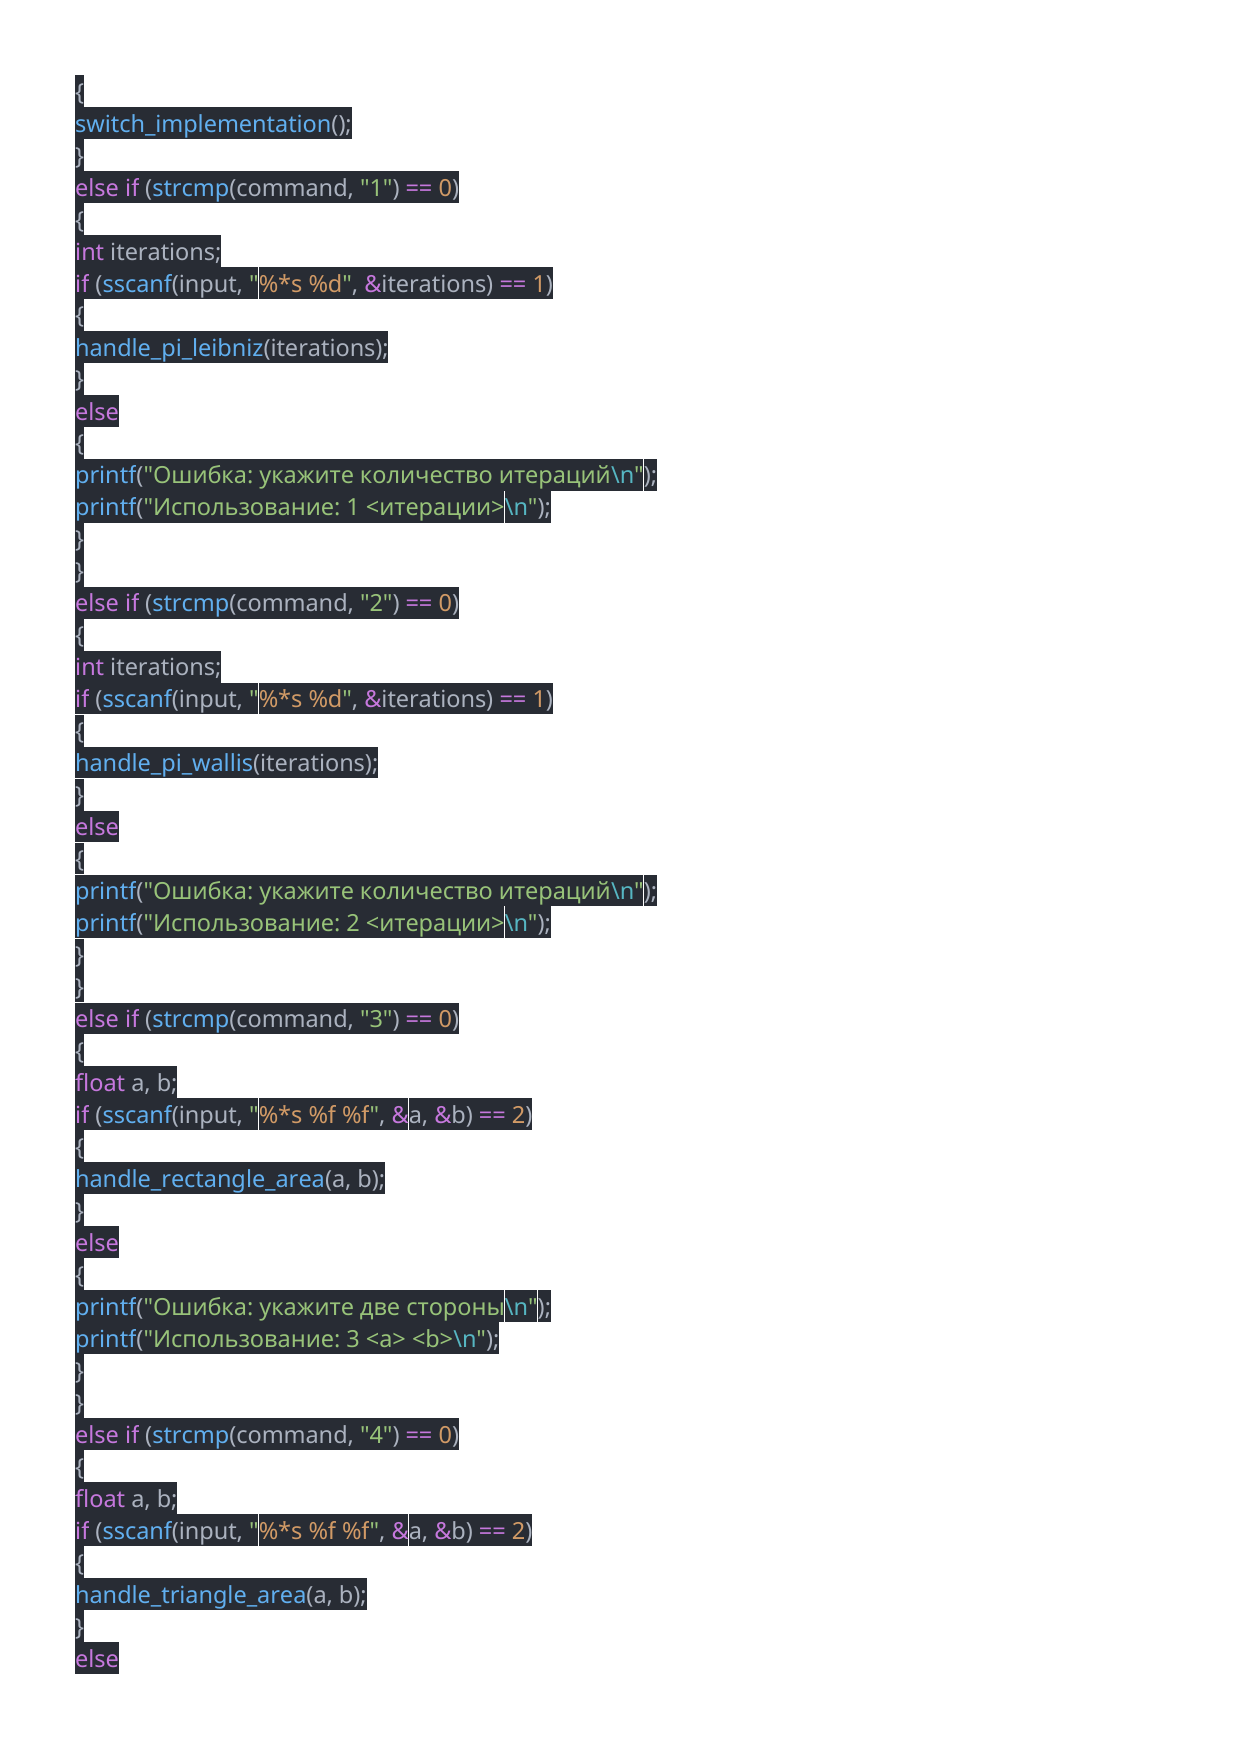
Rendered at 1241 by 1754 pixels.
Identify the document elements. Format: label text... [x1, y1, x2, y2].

text } [75, 938, 1165, 970]
text handle_pi_leibniz(iterations); [75, 331, 1165, 363]
text else if (strcmp(command, "4") == 0) [75, 1418, 1165, 1450]
text { [75, 75, 1165, 107]
text { [75, 619, 1165, 651]
text } [75, 1194, 1165, 1226]
text } [75, 778, 1165, 811]
text handle_rectangle_area(a, b); [75, 1162, 1165, 1194]
text if (sscanf(input, "%*s %f %f", &a, &b) == 2) [75, 1514, 1165, 1546]
text int iterations; [75, 235, 1165, 267]
text printf("Использование: 2 <итерации>\n"); [75, 906, 1165, 938]
text { [75, 203, 1165, 235]
text printf("Ошибка: укажите две стороны\n"); [75, 1290, 1165, 1322]
text handle_triangle_area(a, b); [75, 1578, 1165, 1610]
text { [75, 427, 1165, 459]
text } [75, 139, 1165, 171]
text else if (strcmp(command, "1") == 0) [75, 171, 1165, 203]
text if (sscanf(input, "%*s %f %f", &a, &b) == 2) [75, 1098, 1165, 1130]
text } [75, 1610, 1165, 1642]
text } [75, 970, 1165, 1002]
text if (sscanf(input, "%*s %d", &iterations) == 1) [75, 267, 1165, 299]
text { [75, 1130, 1165, 1162]
text } [75, 1354, 1165, 1386]
text { [75, 1450, 1165, 1482]
text switch_implementation(); [75, 107, 1165, 139]
text float a, b; [75, 1482, 1165, 1514]
text else [75, 1642, 1165, 1674]
text printf("Ошибка: укажите количество итераций\n"); [75, 874, 1165, 906]
text else [75, 1226, 1165, 1258]
text else if (strcmp(command, "3") == 0) [75, 1002, 1165, 1034]
text } [75, 555, 1165, 587]
text } [75, 363, 1165, 395]
text handle_pi_wallis(iterations); [75, 747, 1165, 778]
text printf("Использование: 1 <итерации>\n"); [75, 491, 1165, 523]
text else [75, 811, 1165, 842]
text else [75, 395, 1165, 427]
text if (sscanf(input, "%*s %d", &iterations) == 1) [75, 683, 1165, 714]
text { [75, 1034, 1165, 1066]
text { [75, 299, 1165, 331]
text else if (strcmp(command, "2") == 0) [75, 587, 1165, 619]
text { [75, 842, 1165, 874]
text printf("Использование: 3 <a> <b>\n"); [75, 1322, 1165, 1354]
text printf("Ошибка: укажите количество итераций\n"); [75, 459, 1165, 491]
text { [75, 1258, 1165, 1290]
text } [75, 1386, 1165, 1418]
text { [75, 1546, 1165, 1578]
text float a, b; [75, 1066, 1165, 1098]
text { [75, 714, 1165, 747]
text int iterations; [75, 651, 1165, 683]
text } [75, 523, 1165, 555]
